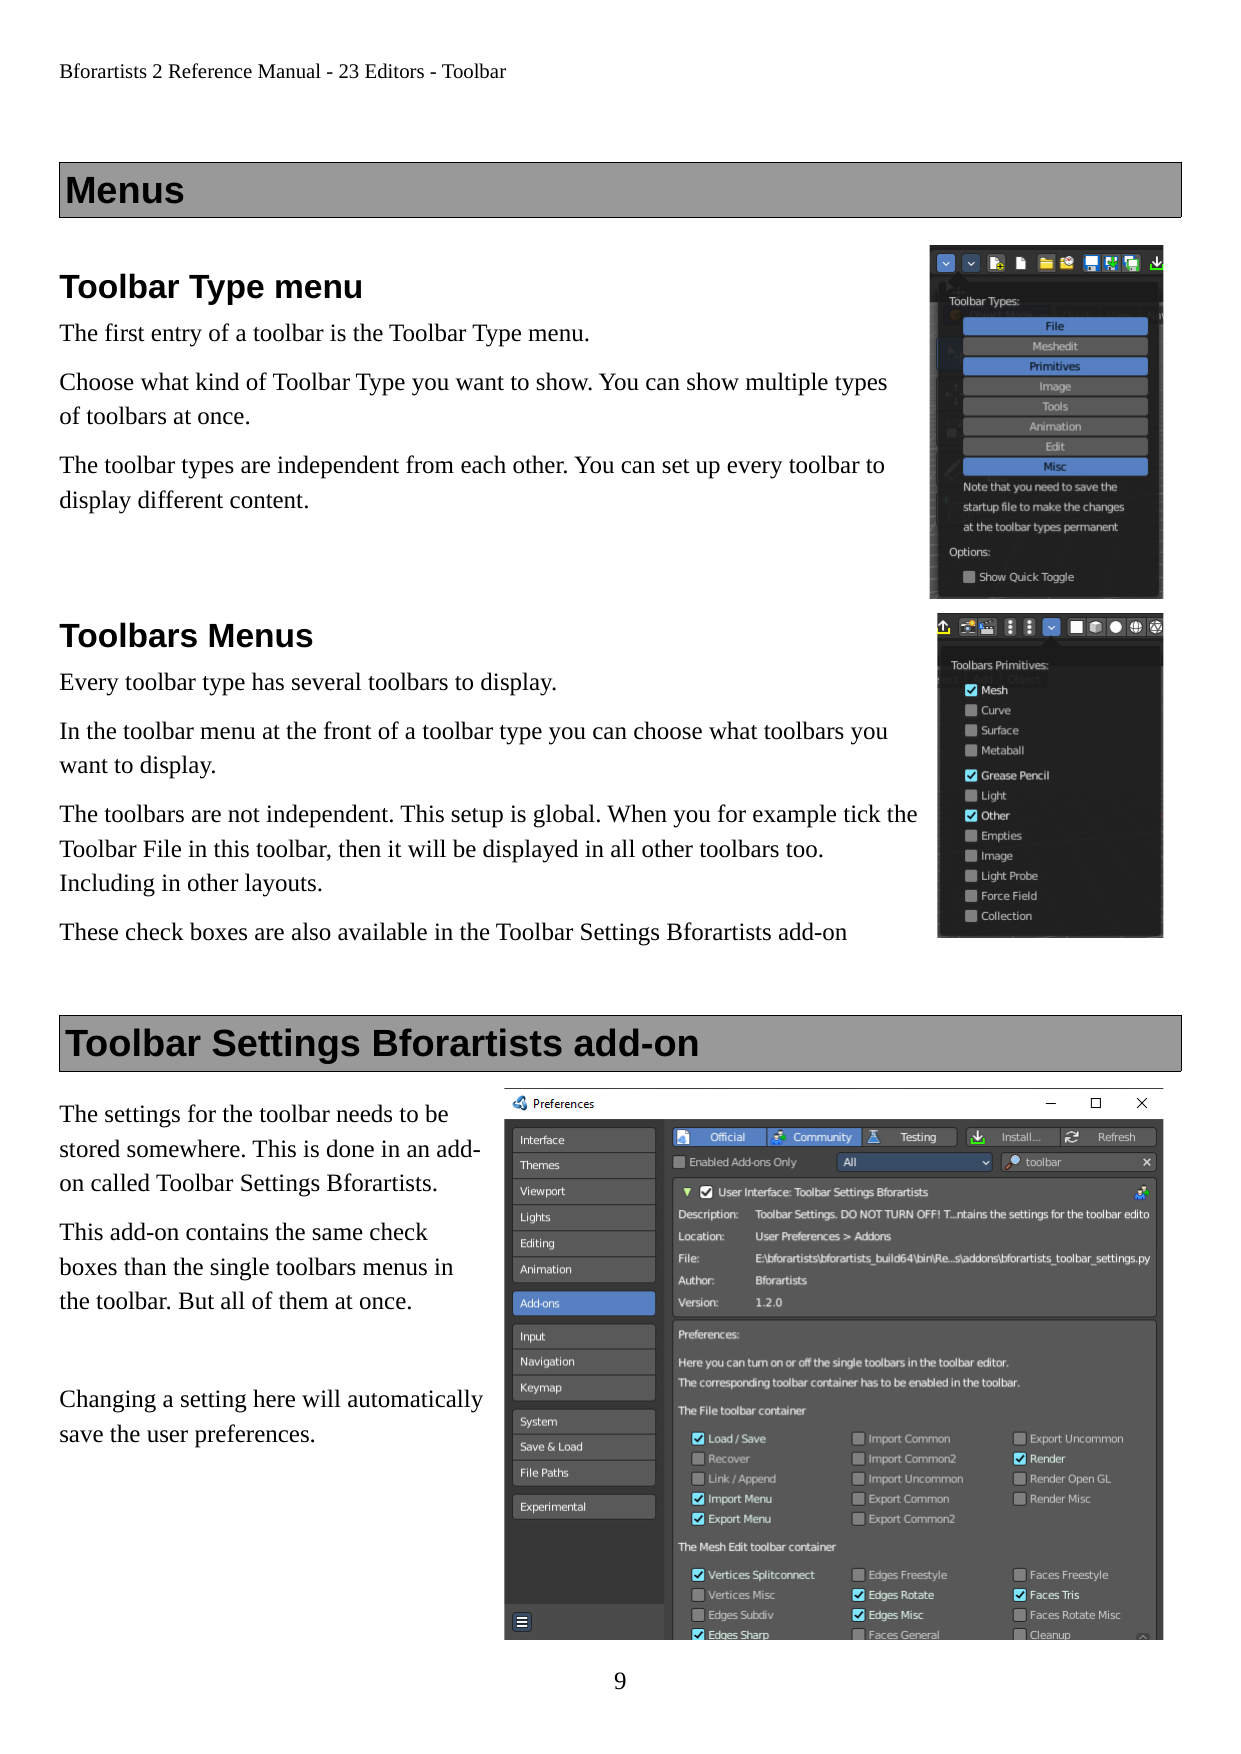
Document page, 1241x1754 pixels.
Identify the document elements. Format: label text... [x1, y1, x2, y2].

table_header Menus [60, 163, 1181, 217]
picture [937, 613, 1164, 938]
subtitle Toolbar Type menu [59, 267, 929, 305]
text The settings for the toolbar needs to be stored somewhere. This is done in an add-on called Toolbar Settings Bforartists. [59, 1099, 504, 1197]
text In the toolbar menu at the front of a toolbar type you can choose what toolbars you want to display. [59, 716, 937, 779]
text Changing a setting here will automatically save the user preferences. [59, 1384, 504, 1448]
picture [504, 1088, 1164, 1640]
text The first entry of a toolbar is the Toolbar Type menu. [59, 318, 929, 346]
text This add-on contains the same check boxes than the single toolbars menus in the toolbar. But all of them at once. [59, 1217, 504, 1315]
subtitle [1164, 616, 1181, 654]
text Choose what kind of Toolbar Type you want to show. You can show multiple types of toolbars at once. [59, 367, 929, 430]
text The toolbars are not independent. This setup is global. When you for example tick the Toolbar File in this toolbar, then it will be displayed in all other toolbars too. Including in other layouts. [59, 799, 937, 897]
subtitle Toolbars Menus [59, 616, 937, 654]
text These check boxes are also available in the Toolbar Settings Bforartists add-on [59, 917, 1181, 946]
text Every toolbar type has several toolbars to display. [59, 667, 937, 695]
table_header Toolbar Settings Bforartists add-on [60, 1016, 1181, 1071]
text The toolbar types are independent from each other. You can set up every toolbar to display different content. [59, 450, 929, 513]
picture [929, 245, 1164, 599]
subtitle [1164, 267, 1181, 305]
